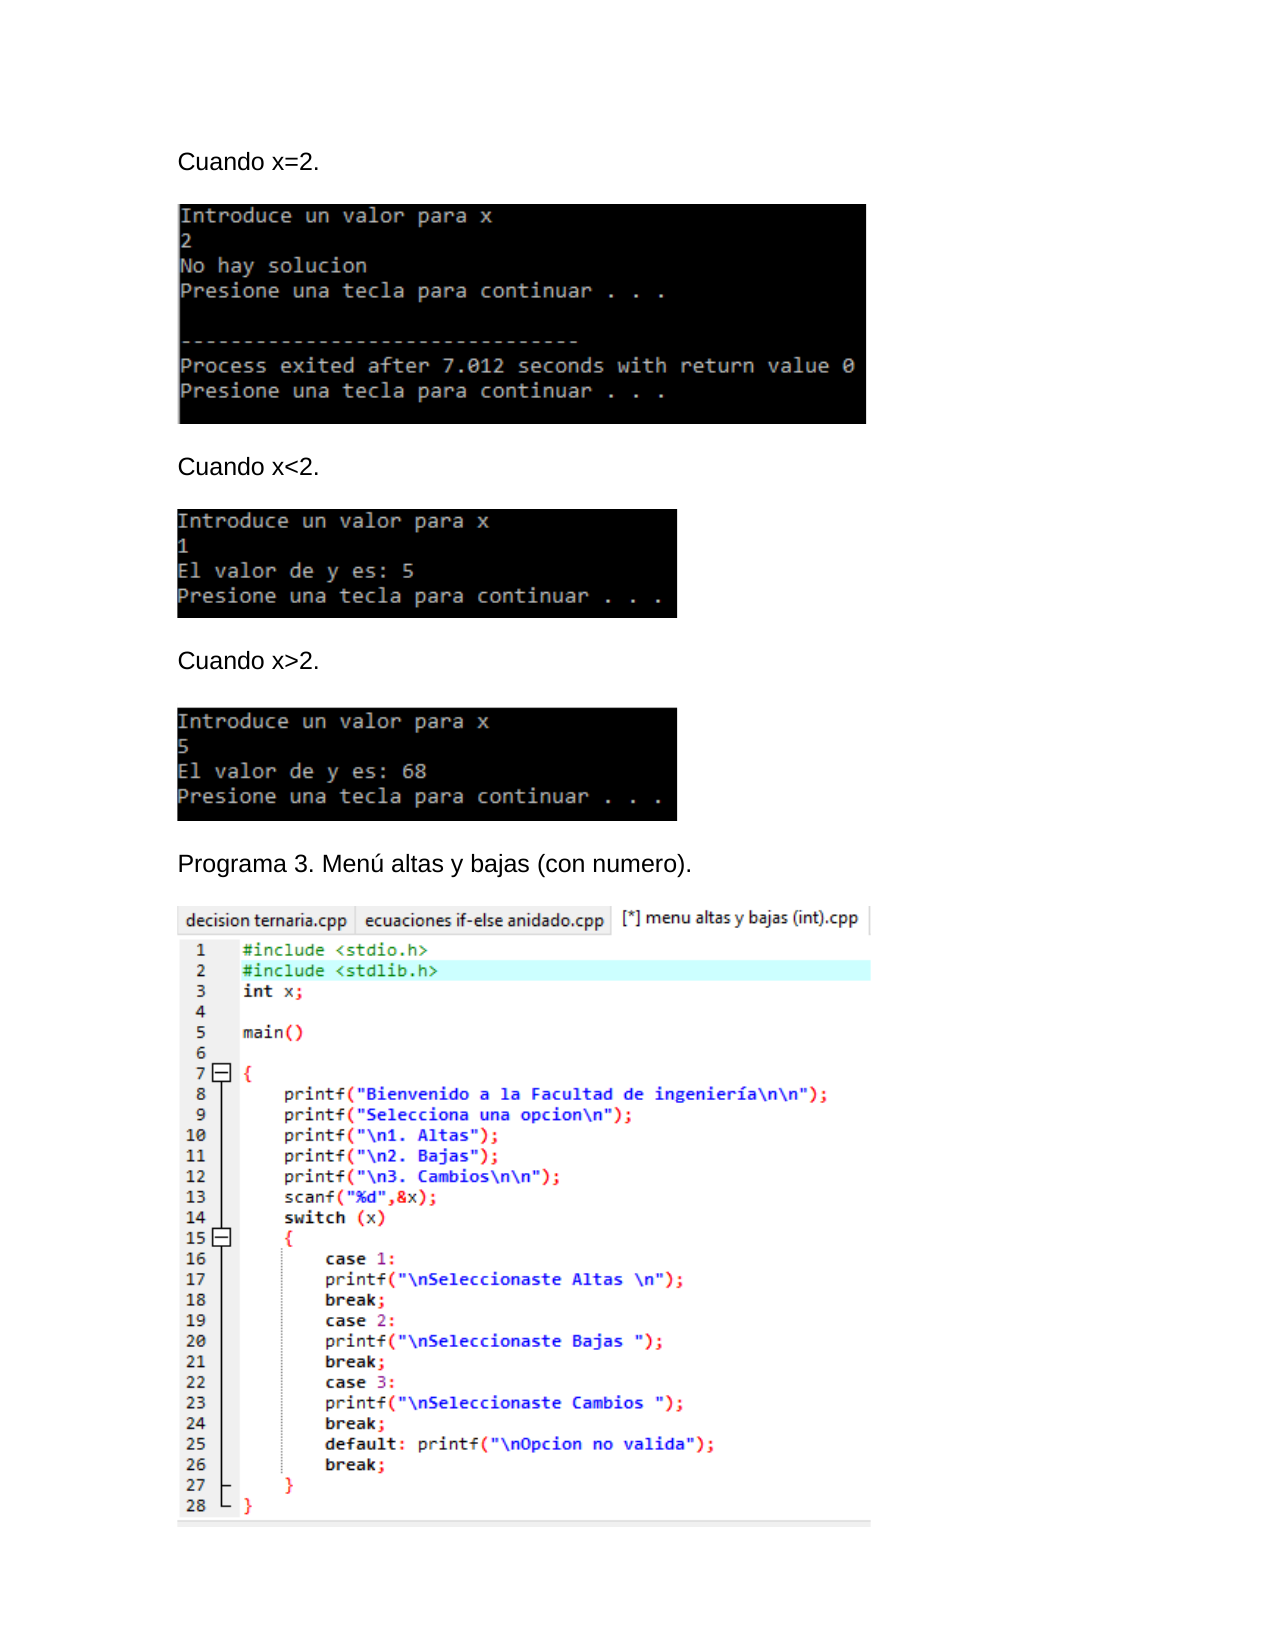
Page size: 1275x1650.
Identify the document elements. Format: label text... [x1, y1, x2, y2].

text Cuando x<2. [177, 452, 1098, 481]
text Cuando x>2. [177, 646, 1098, 675]
text Programa 3. Menú altas y bajas (con numero). [177, 849, 1098, 878]
text Cuando x=2. [177, 147, 1098, 176]
